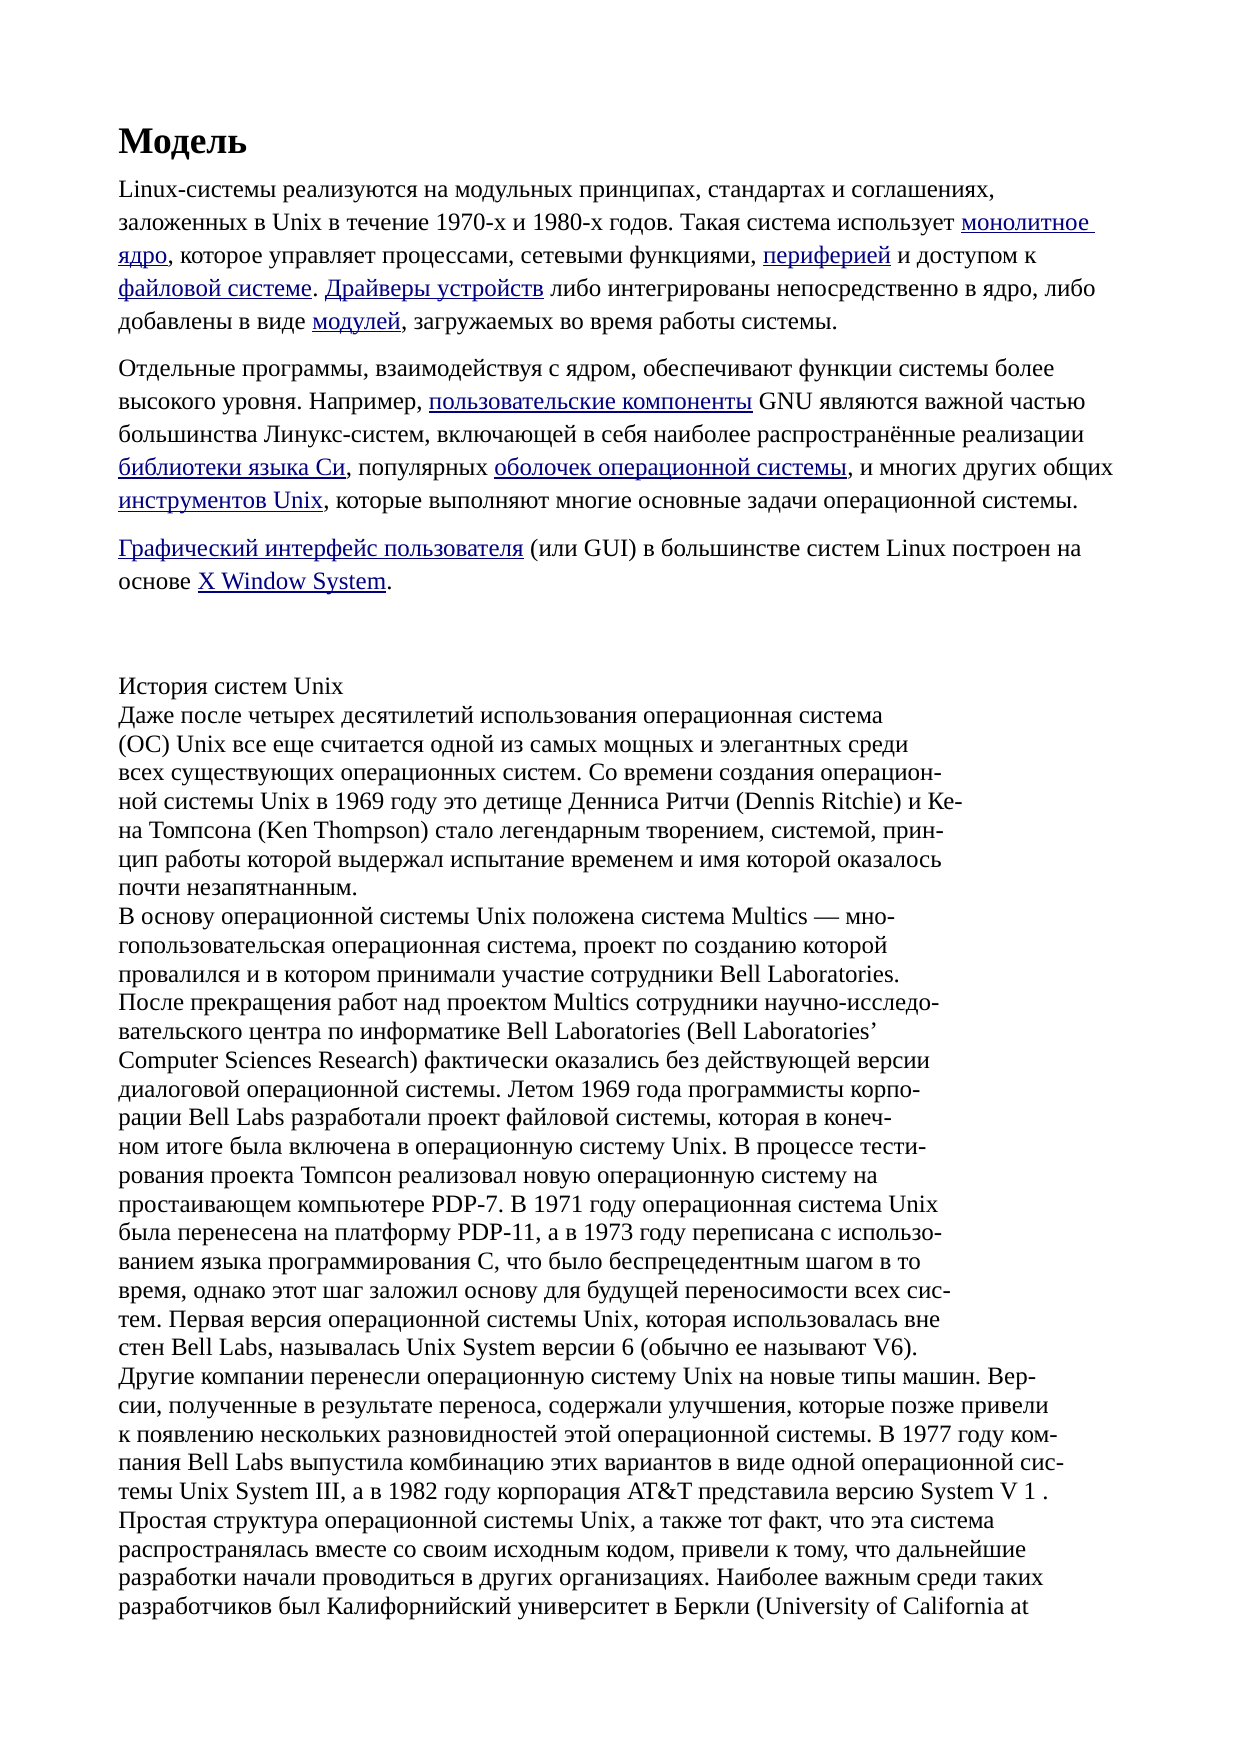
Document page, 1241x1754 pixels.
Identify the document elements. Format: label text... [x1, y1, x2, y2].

text к появлению нескольких разновидностей этой операционной системы. В 1977 году ком- [118, 1419, 1122, 1447]
text Другие компании перенесли операционную систему Unix на новые типы машин. Вер- [118, 1361, 1122, 1390]
text почти незапятнанным. [118, 872, 1122, 901]
text пания Bell Labs выпустила комбинацию этих вариантов в виде одной операционной сис- [118, 1447, 1122, 1476]
text простаивающем компьютере PDP-7. В 1971 году операционная система Unix [118, 1189, 1122, 1217]
text время, однако этот шаг заложил основу для будущей переносимости всех сис- [118, 1275, 1122, 1304]
text (ОС) Unix все еще считается одной из самых мощных и элегантных среди [118, 729, 1122, 757]
text была перенесена на платформу PDP-11, а в 1973 году переписана с использо- [118, 1217, 1122, 1246]
text на Томпсона (Ken Thompson) стало легендарным творением, системой, прин- [118, 815, 1122, 844]
text рования проекта Томпсон реализовал новую операционную систему на [118, 1160, 1122, 1189]
text сии, полученные в результате переноса, содержали улучшения, которые позже привели [118, 1390, 1122, 1419]
text разработки начали проводиться в других организациях. Наиболее важным среди таких [118, 1562, 1122, 1591]
text Computer Sciences Research) фактически оказались без действующей версии [118, 1045, 1122, 1074]
text Linux-системы реализуются на модульных принципах, стандартах и соглашениях, заложенных в Unix в течение 1970-х и 1980-х годов. Такая система использует монолитное ядро, которое управляет процессами, сетевыми функциями, периферией и доступом к файловой системе. Драйверы устройств либо интегрированы непосредственно в ядро, либо добавлены в виде модулей, загружаемых во время работы системы. [118, 174, 1122, 334]
subtitle Модель [118, 118, 1122, 161]
text всех существующих операционных систем. Со времени создания операцион- [118, 757, 1122, 786]
text рации Bell Labs разработали проект файловой системы, которая в конеч- [118, 1102, 1122, 1131]
text распространялась вместе со своим исходным кодом, привели к тому, что дальнейшие [118, 1534, 1122, 1562]
text цип работы которой выдержал испытание временем и имя которой оказалось [118, 844, 1122, 872]
text История систем Unix [118, 671, 1122, 700]
text В основу операционной системы Unix положена система Multics — мно- [118, 901, 1122, 930]
text тем. Первая версия операционной системы Unix, которая использовалась вне [118, 1304, 1122, 1332]
text Простая структура операционной системы Unix, а также тот факт, что эта система [118, 1505, 1122, 1534]
text ном итоге была включена в операционную систему Unix. В процессе тести- [118, 1131, 1122, 1160]
text темы Unix System III, а в 1982 году корпорация AT&T представила версию System V 1 . [118, 1476, 1122, 1505]
text стен Bell Labs, называлась Unix System версии 6 (обычно ее называют V6). [118, 1332, 1122, 1361]
text Графический интерфейс пользователя (или GUI) в большинстве систем Linux построен на основе X Window System. [118, 533, 1122, 595]
text диалоговой операционной системы. Летом 1969 года программисты корпо- [118, 1074, 1122, 1102]
text гопользовательская операционная система, проект по созданию которой [118, 930, 1122, 959]
text вательского центра по информатике Bell Laboratories (Bell Laboratories’ [118, 1016, 1122, 1045]
text Даже после четырех десятилетий использования операционная система [118, 700, 1122, 729]
text ванием языка программирования C, что было беспрецедентным шагом в то [118, 1246, 1122, 1275]
text После прекращения работ над проектом Multics сотрудники научно-исследо- [118, 987, 1122, 1016]
text провалился и в котором принимали участие сотрудники Bell Laboratories. [118, 959, 1122, 987]
text разработчиков был Калифорнийский университет в Беркли (University of California at [118, 1591, 1122, 1620]
text Отдельные программы, взаимодействуя с ядром, обеспечивают функции системы более высокого уровня. Например, пользовательские компоненты GNU являются важной частью большинства Линукс-систем, включающей в себя наиболее распространённые реализации библиотеки языка Си, популярных оболочек операционной системы, и многих других общих инструментов Unix, которые выполняют многие основные задачи операционной системы. [118, 353, 1122, 514]
text ной системы Unix в 1969 году это детище Денниса Ритчи (Dennis Ritchie) и Ке- [118, 786, 1122, 815]
